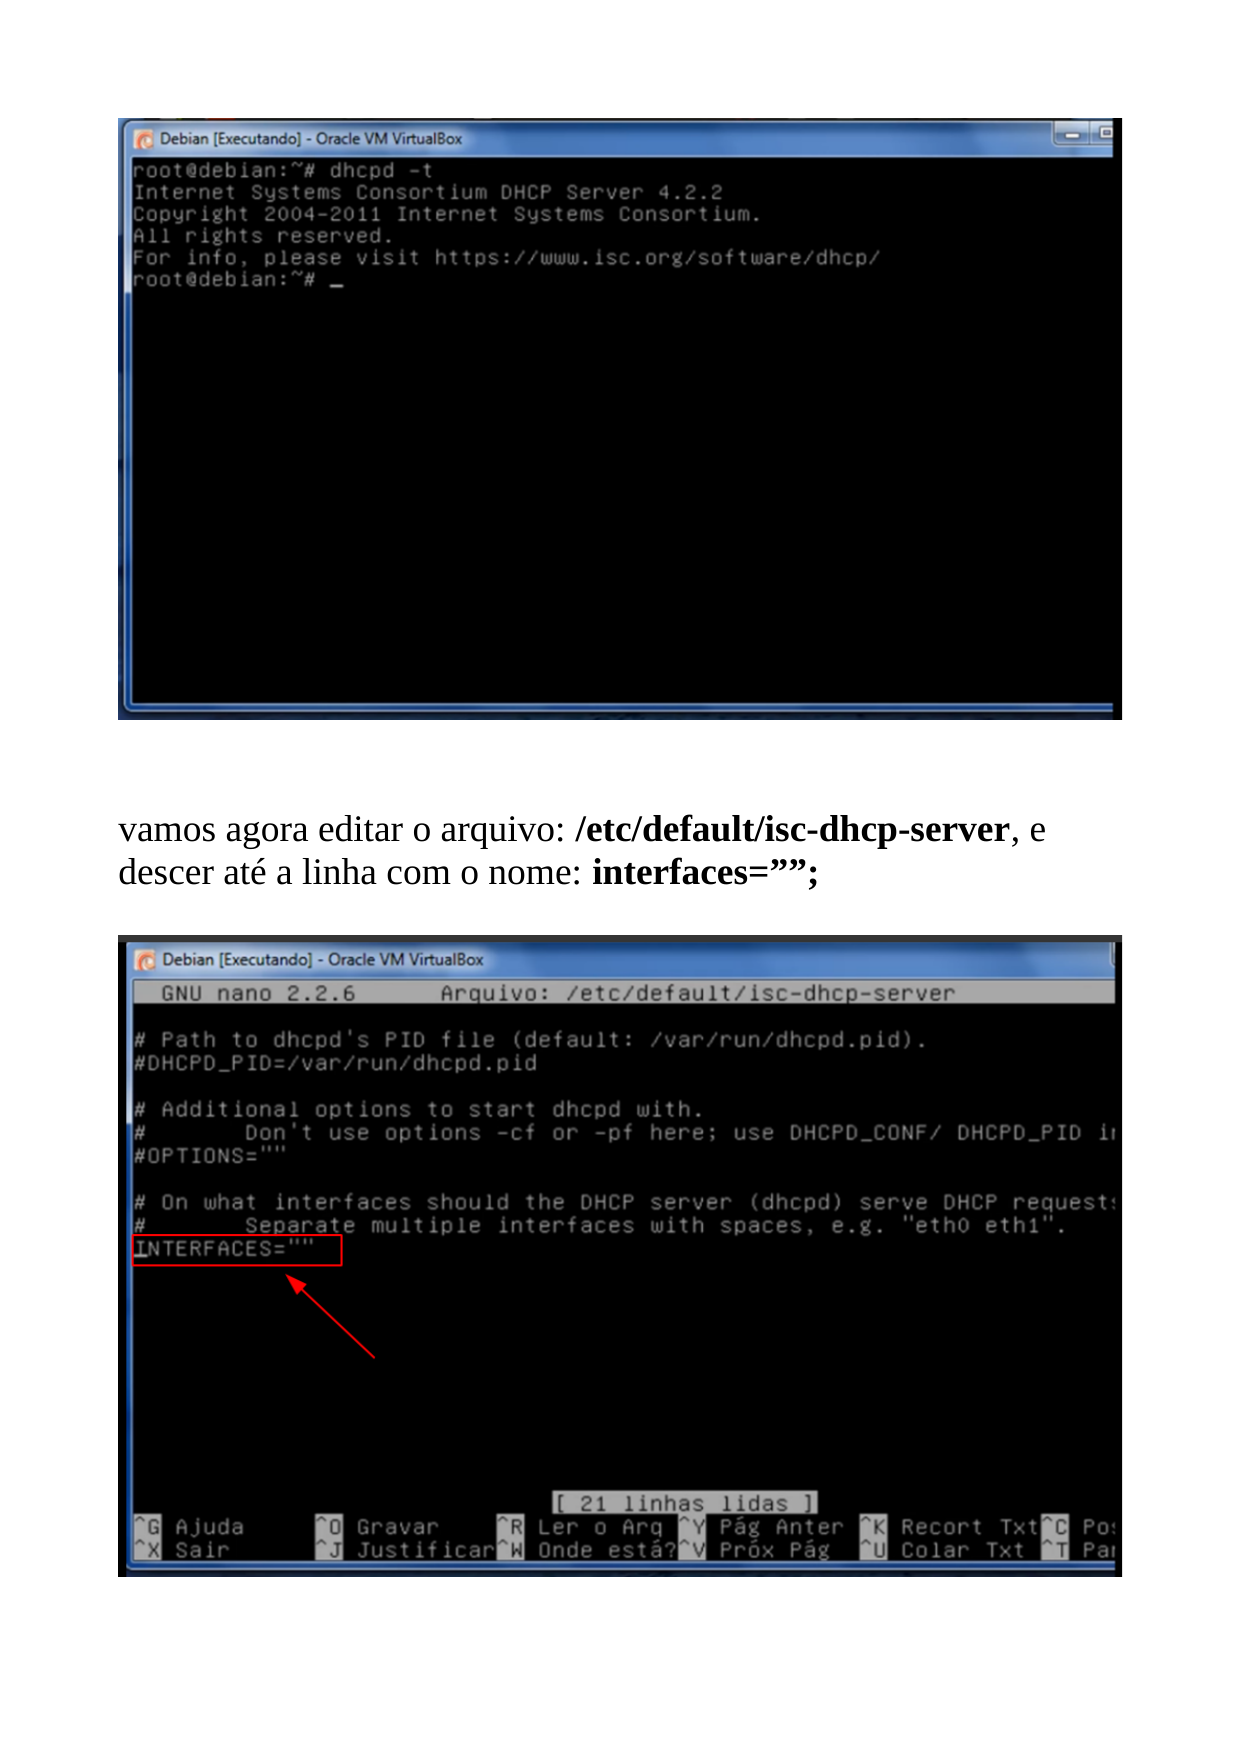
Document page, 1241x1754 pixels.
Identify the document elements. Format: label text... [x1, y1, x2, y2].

picture [118, 935, 1123, 1577]
picture [118, 118, 1123, 720]
text vamos agora editar o arquivo: /etc/default/isc-dhcp-server, e descer até a linha com o nome: interfaces=””; [118, 806, 1122, 892]
